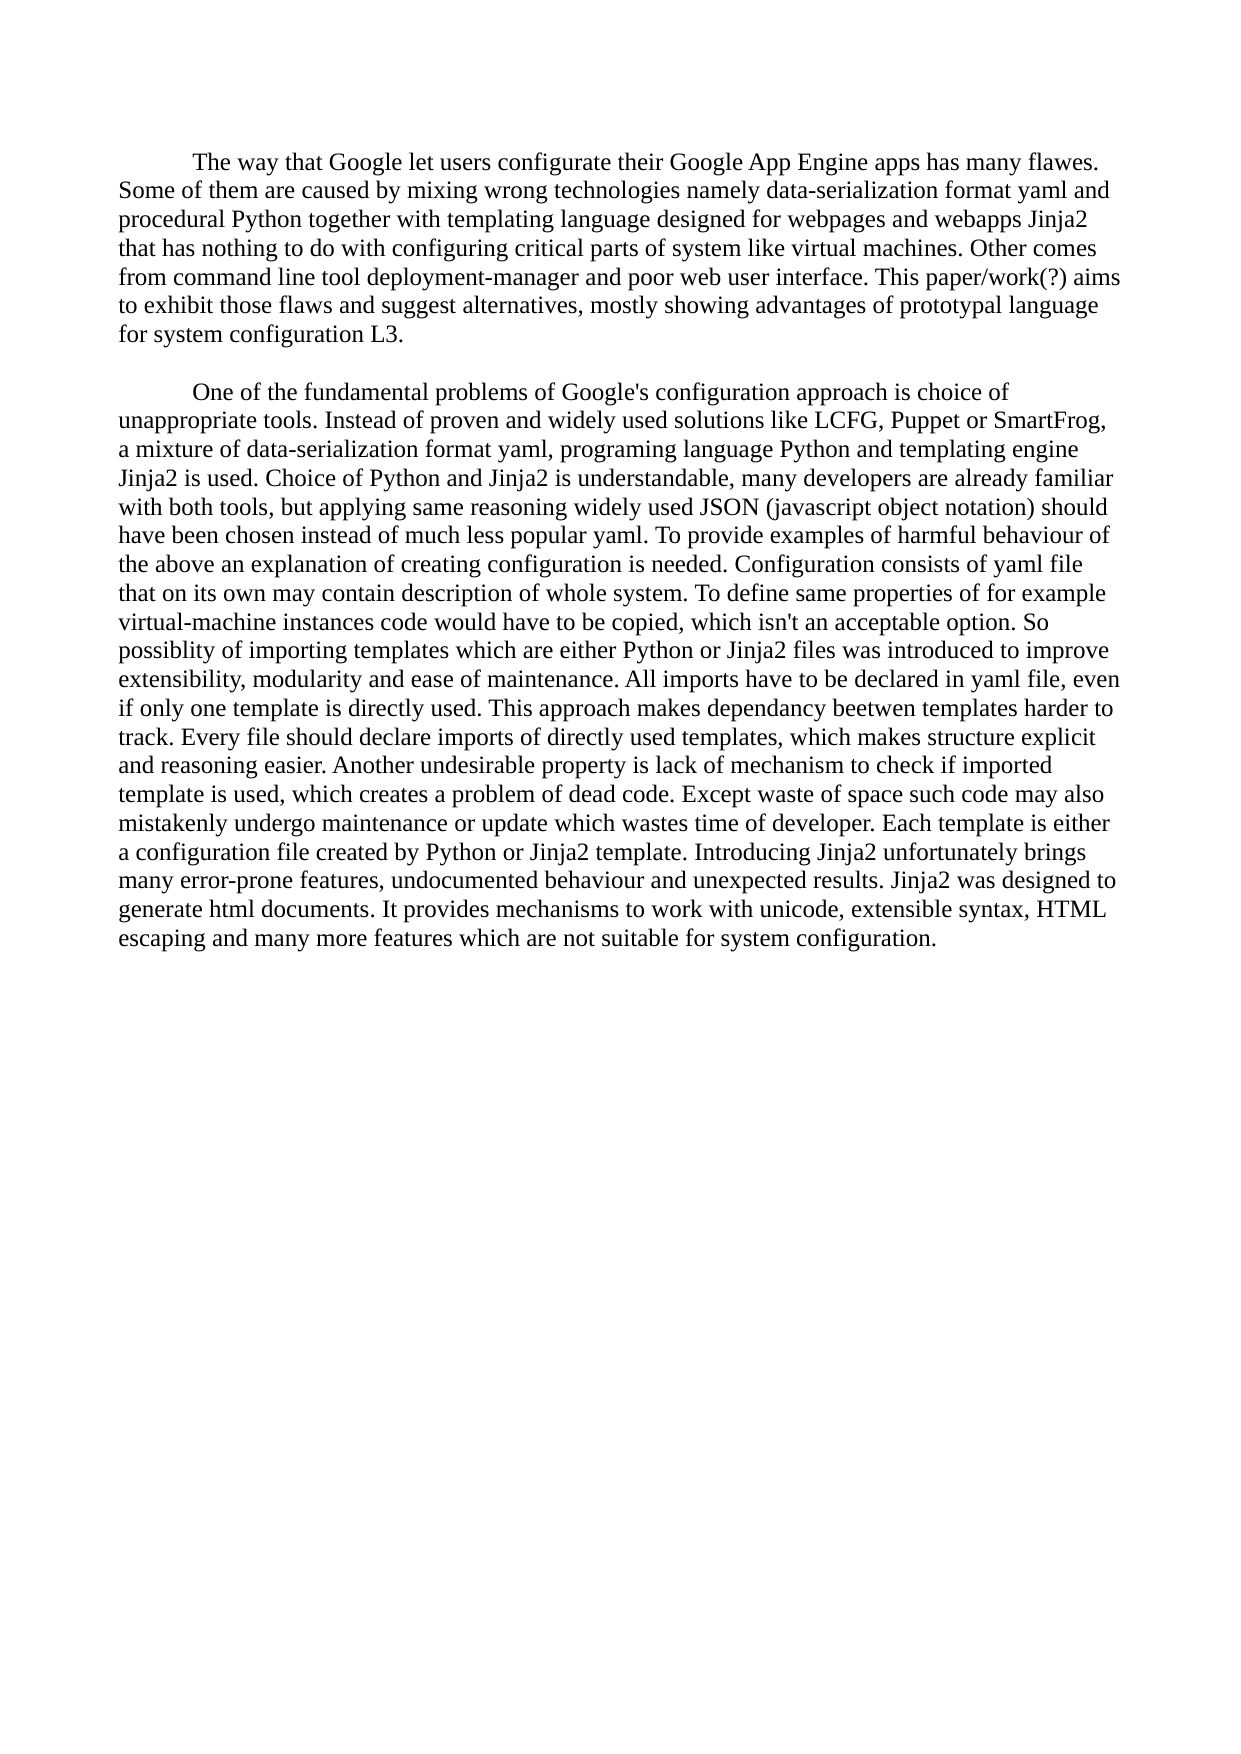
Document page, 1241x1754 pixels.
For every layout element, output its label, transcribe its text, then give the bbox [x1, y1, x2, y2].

text One of the fundamental problems of Google's configuration approach is choice of unappropriate tools. Instead of proven and widely used solutions like LCFG, Puppet or SmartFrog, a mixture of data-serialization format yaml, programing language Python and templating engine Jinja2 is used. Choice of Python and Jinja2 is understandable, many developers are already familiar with both tools, but applying same reasoning widely used JSON (javascript object notation) should have been chosen instead of much less popular yaml. To provide examples of harmful behaviour of the above an explanation of creating configuration is needed. Configuration consists of yaml file that on its own may contain description of whole system. To define same properties of for example virtual-machine instances code would have to be copied, which isn't an acceptable option. So possiblity of importing templates which are either Python or Jinja2 files was introduced to improve extensibility, modularity and ease of maintenance. All imports have to be declared in yaml file, even if only one template is directly used. This approach makes dependancy beetwen templates harder to track. Every file should declare imports of directly used templates, which makes structure explicit and reasoning easier. Another undesirable property is lack of mechanism to check if imported template is used, which creates a problem of dead code. Except waste of space such code may also mistakenly undergo maintenance or update which wastes time of developer. Each template is either a configuration file created by Python or Jinja2 template. Introducing Jinja2 unfortunately brings many error-prone features, undocumented behaviour and unexpected results. Jinja2 was designed to generate html documents. It provides mechanisms to work with unicode, extensible syntax, HTML escaping and many more features which are not suitable for system configuration. [118, 377, 1122, 952]
text The way that Google let users configurate their Google App Engine apps has many flawes. Some of them are caused by mixing wrong technologies namely data-serialization format yaml and procedural Python together with templating language designed for webpages and webapps Jinja2 that has nothing to do with configuring critical parts of system like virtual machines. Other comes from command line tool deployment-manager and poor web user interface. This paper/work(?) aims to exhibit those flaws and suggest alternatives, mostly showing advantages of prototypal language for system configuration L3. [118, 147, 1122, 348]
